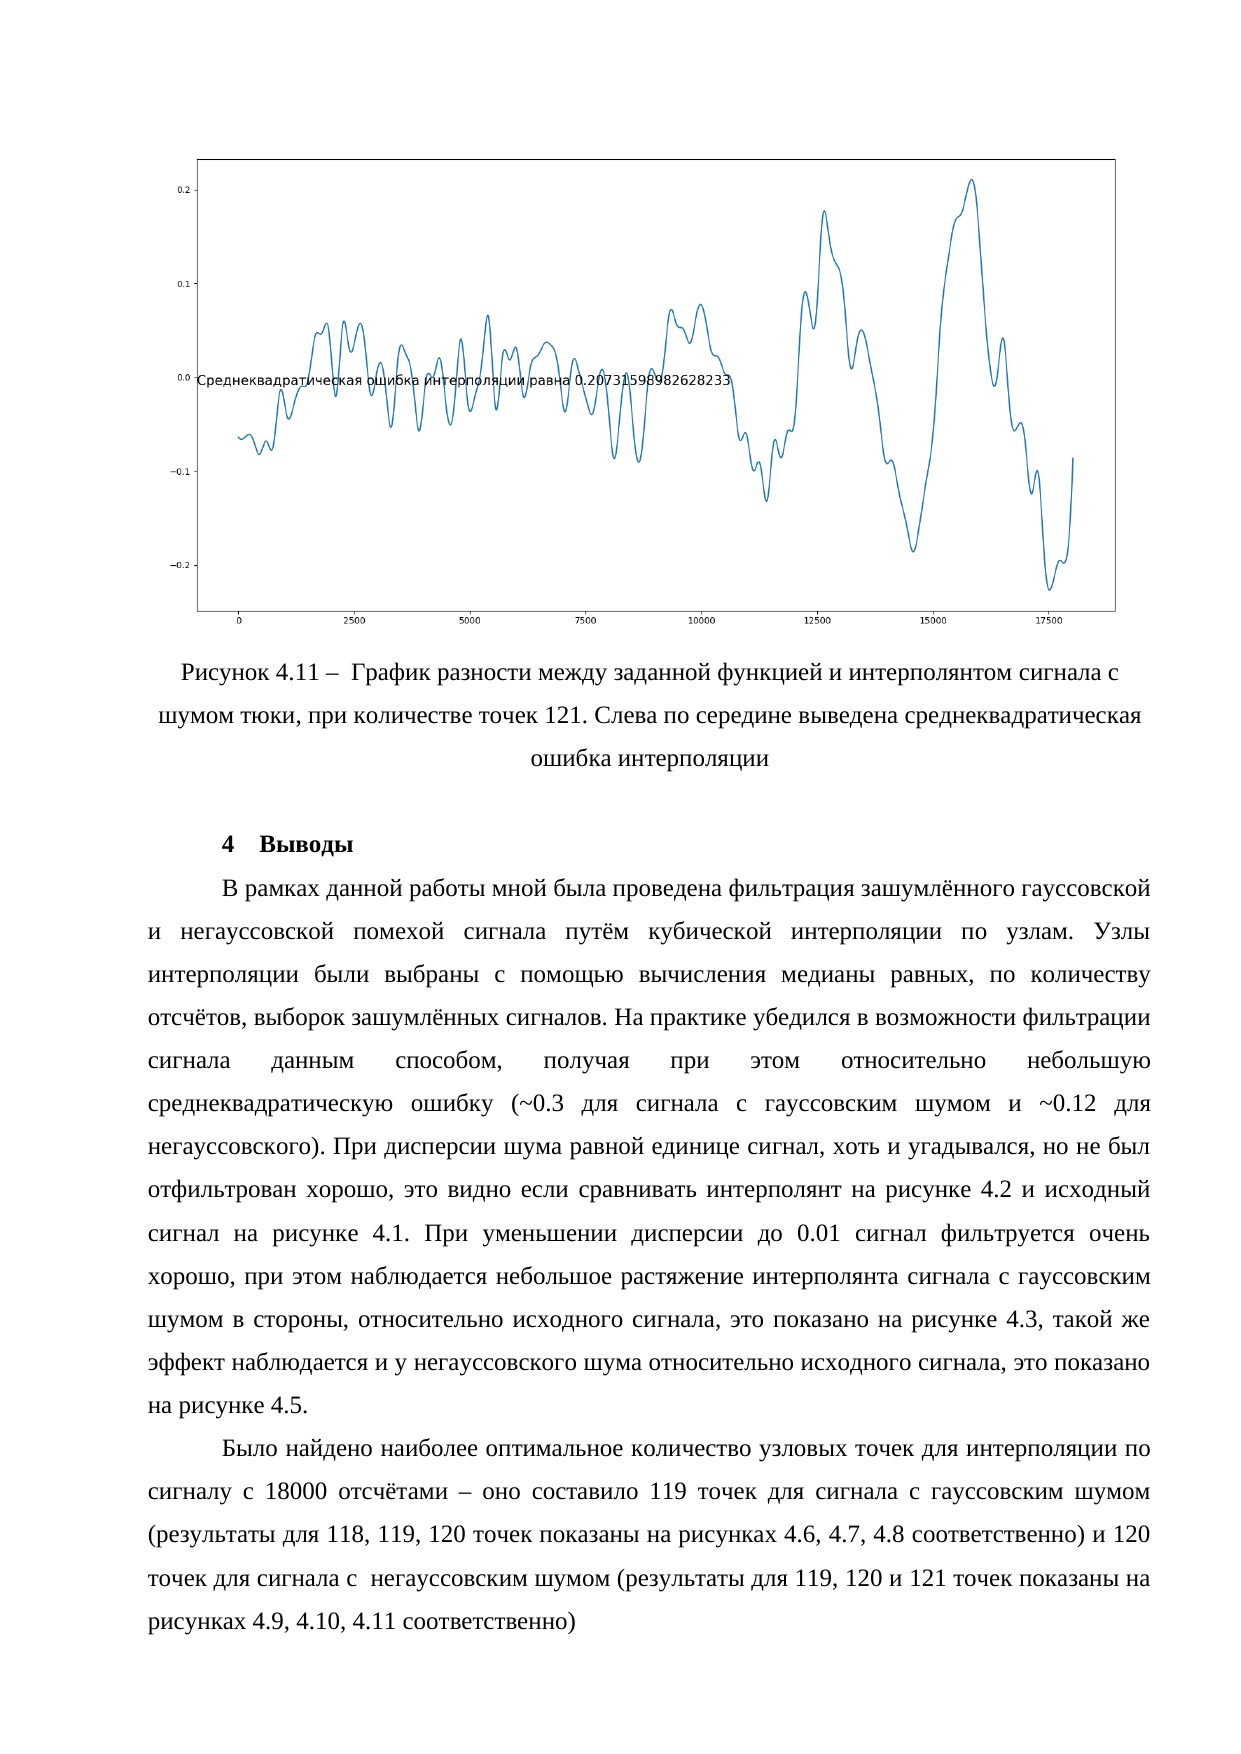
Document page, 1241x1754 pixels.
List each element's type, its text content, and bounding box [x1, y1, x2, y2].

text Было найдено наиболее оптимальное количество узловых точек для интерполяции по сигналу с 18000 отсчётами – оно составило 119 точек для сигнала с гауссовским шумом (результаты для 118, 119, 120 точек показаны на рисунках 4.6, 4.7, 4.8 соответственно) и 120 точек для сигнала с негауссовским шумом (результаты для 119, 120 и 121 точек показаны на рисунках 4.9, 4.10, 4.11 соответственно) [148, 1433, 1152, 1634]
text В рамках данной работы мной была проведена фильтрация зашумлённого гауссовской и негауссовской помехой сигнала путём кубической интерполяции по узлам. Узлы интерполяции были выбраны с помощью вычисления медианы равных, по количеству отсчётов, выборок зашумлённых сигналов. На практике убедился в возможности фильтрации сигнала данным способом, получая при этом относительно небольшую среднеквадратическую ошибку (~0.3 для сигнала с гауссовским шумом и ~0.12 для негауссовского). При дисперсии шума равной единице сигнал, хоть и угадывался, но не был отфильтрован хорошо, это видно если сравнивать интерполянт на рисунке 4.2 и исходный сигнал на рисунке 4.1. При уменьшении дисперсии до 0.01 сигнал фильтруется очень хорошо, при этом наблюдается небольшое растяжение интерполянта сигнала с гауссовским шумом в стороны, относительно исходного сигнала, это показано на рисунке 4.3, такой же эффект наблюдается и у негауссовского шума относительно исходного сигнала, это показано на рисунке 4.5. [148, 873, 1152, 1419]
text Рисунок 4.11 – График разности между заданной функцией и интерполянтом сигнала с шумом тюки, при количестве точек 121. Слева по середине выведена среднеквадратическая ошибка интерполяции [148, 643, 1152, 772]
picture [147, 136, 1152, 643]
text [148, 118, 1152, 136]
text 4 Выводы [148, 829, 1152, 858]
